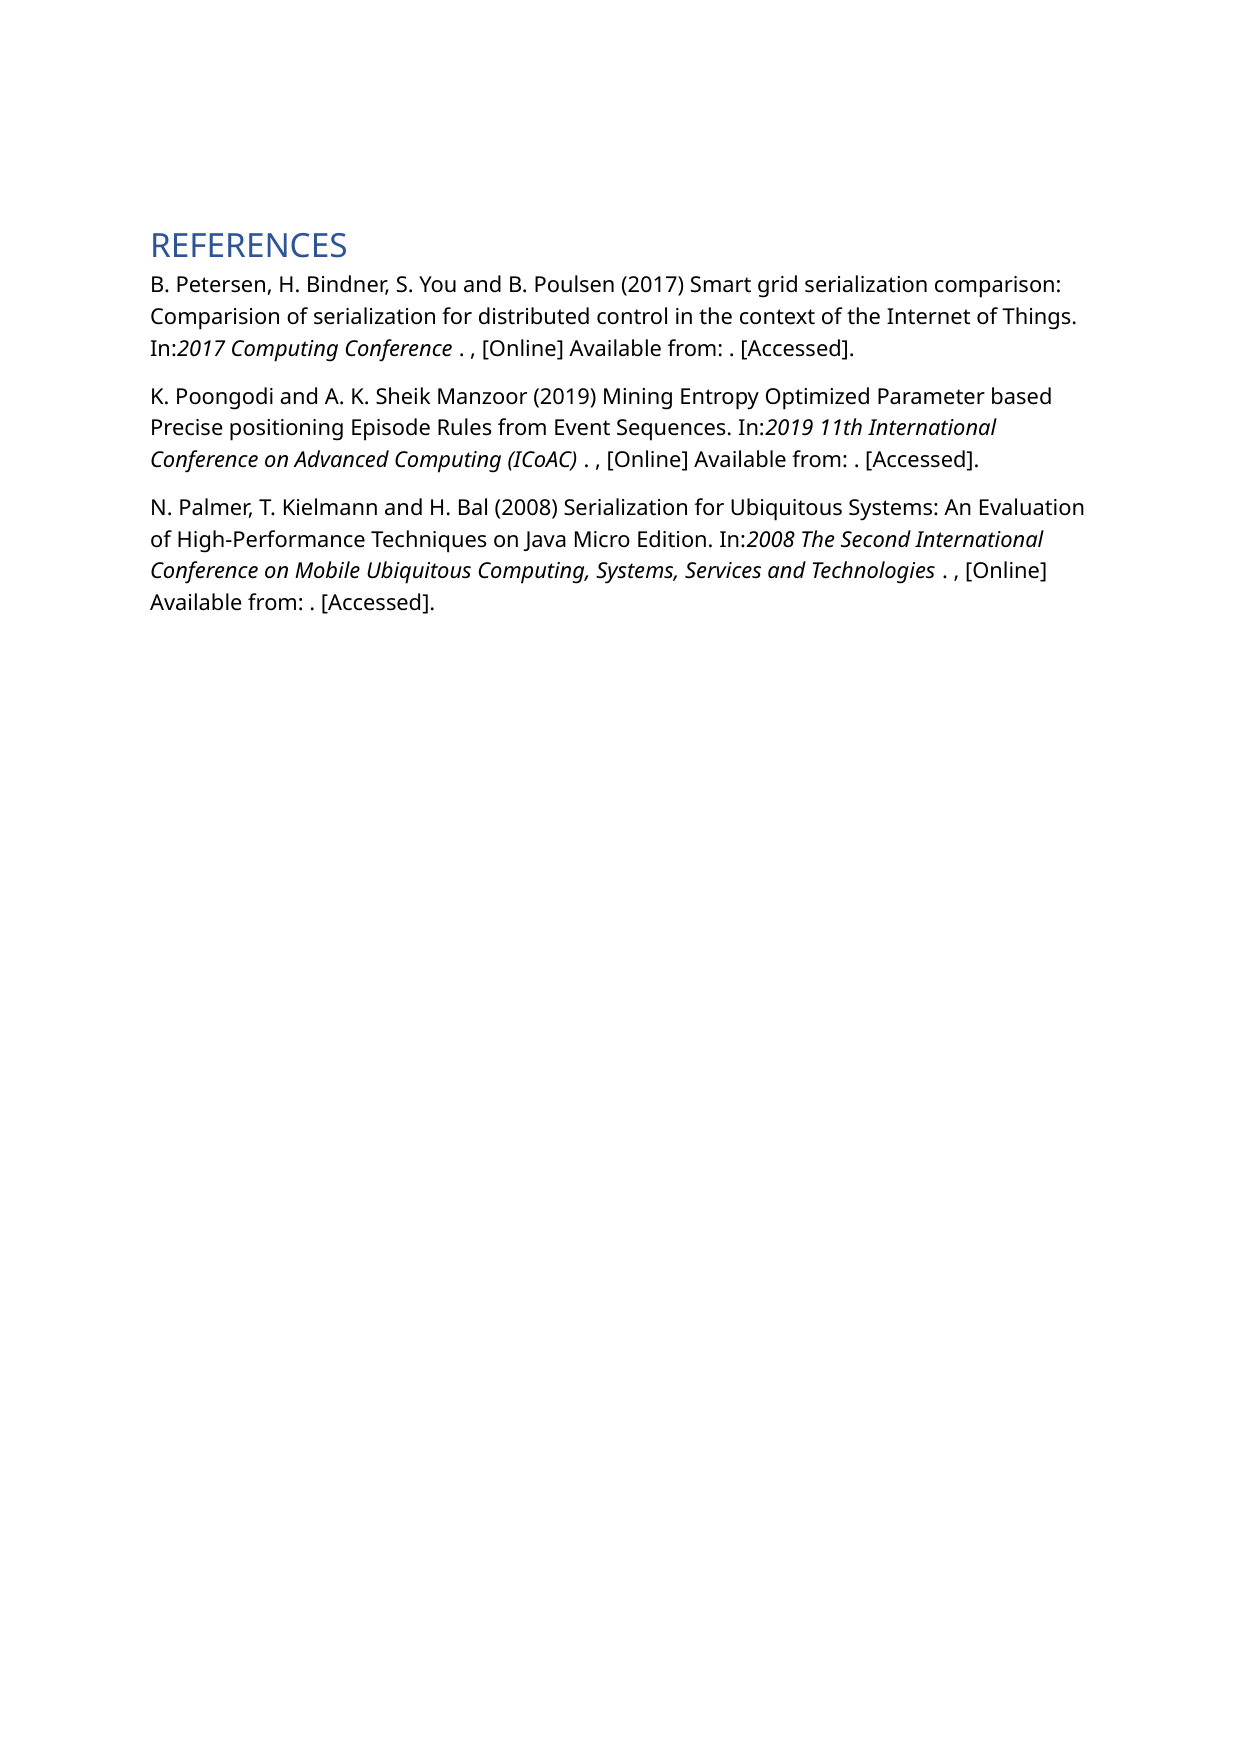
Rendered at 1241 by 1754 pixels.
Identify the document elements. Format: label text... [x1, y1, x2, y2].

text K. Poongodi and A. K. Sheik Manzoor (2019) Mining Entropy Optimized Parameter based Precise positioning Episode Rules from Event Sequences. In:2019 11th International Conference on Advanced Computing (ICoAC) . , [Online] Available from: . [Accessed]. [150, 381, 1090, 474]
subtitle REFERENCES [150, 221, 1090, 267]
text B. Petersen, H. Bindner, S. You and B. Poulsen (2017) Smart grid serialization comparison: Comparision of serialization for distributed control in the context of the Internet of Things. In:2017 Computing Conference . , [Online] Available from: . [Accessed]. [150, 269, 1090, 362]
text N. Palmer, T. Kielmann and H. Bal (2008) Serialization for Ubiquitous Systems: An Evaluation of High-Performance Techniques on Java Micro Edition. In:2008 The Second International Conference on Mobile Ubiquitous Computing, Systems, Services and Technologies . , [Online] Available from: . [Accessed]. [150, 492, 1090, 617]
